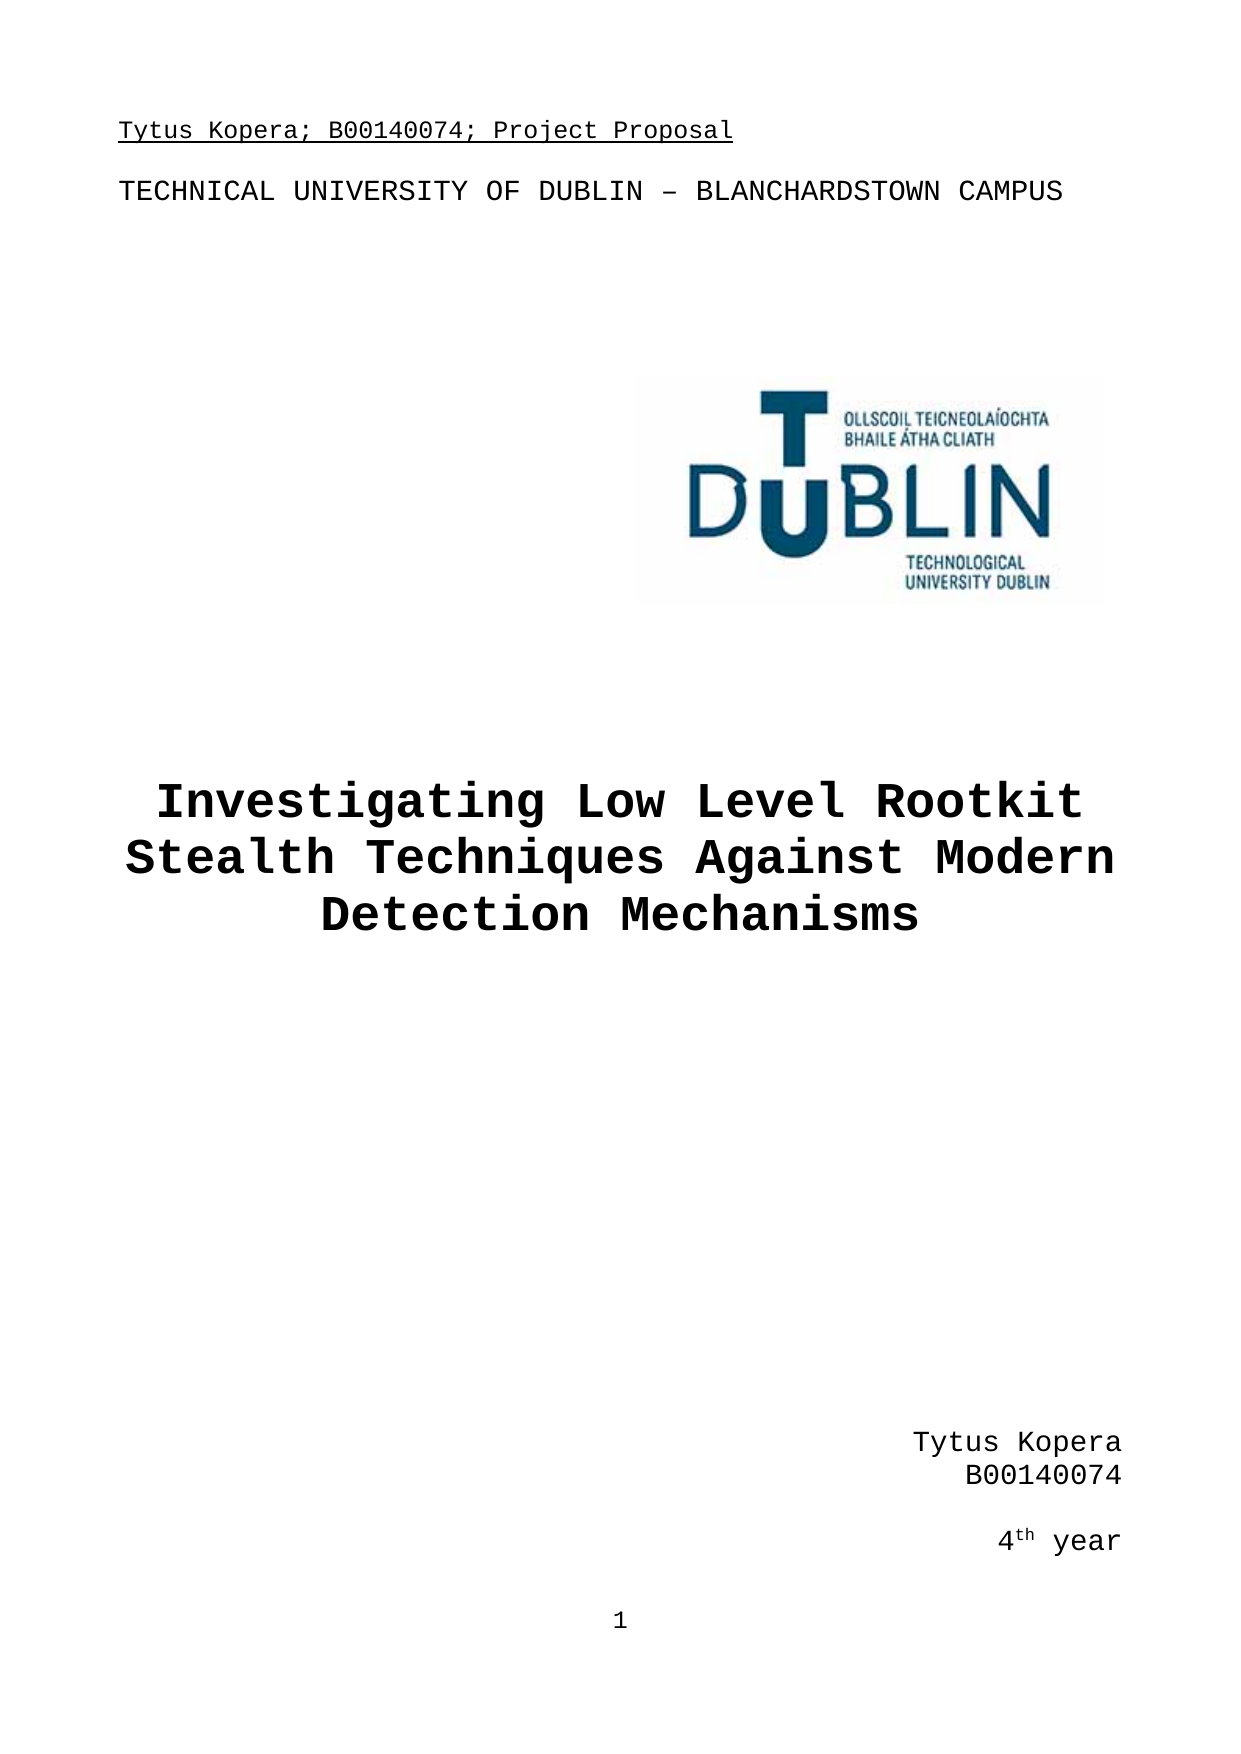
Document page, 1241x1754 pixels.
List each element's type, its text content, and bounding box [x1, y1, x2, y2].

text 4th year [118, 1526, 1122, 1559]
text B00140074 [118, 1460, 1122, 1493]
picture [635, 376, 1104, 604]
text TECHNICAL UNIVERSITY OF DUBLIN – BLANCHARDSTOWN CAMPUS [118, 176, 1122, 209]
text Investigating Low Level Rootkit Stealth Techniques Against Modern Detection Mechanisms [118, 776, 1122, 946]
text Tytus Kopera [118, 1427, 1122, 1460]
